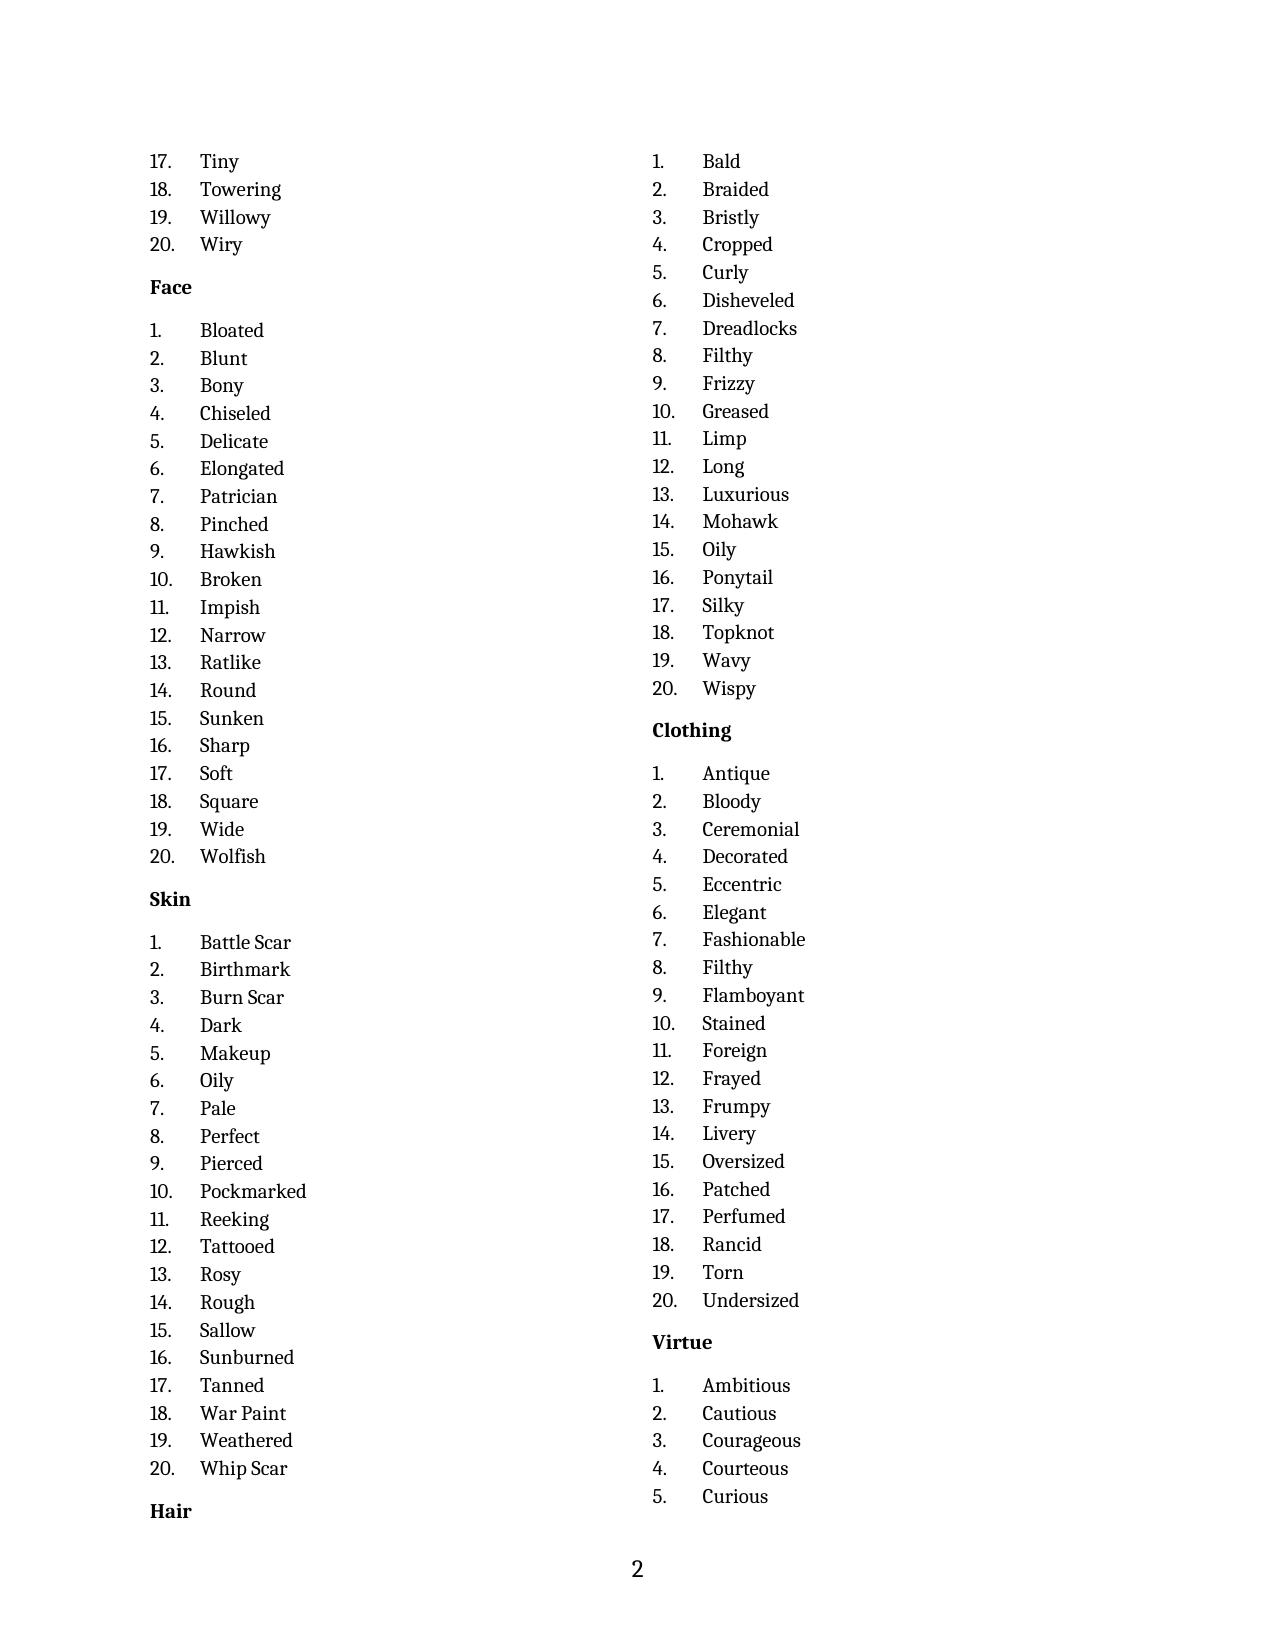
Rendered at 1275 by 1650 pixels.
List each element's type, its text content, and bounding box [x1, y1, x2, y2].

list Pale [150, 1097, 622, 1121]
list Bristly [652, 205, 1125, 229]
list Rough [150, 1291, 622, 1314]
list Patrician [150, 485, 622, 509]
list Oversized [652, 1150, 1125, 1174]
list Towering [150, 178, 622, 202]
list Flamboyant [652, 983, 1125, 1007]
list Frayed [652, 1067, 1125, 1091]
list Courageous [652, 1429, 1125, 1453]
list Ceremonial [652, 817, 1125, 841]
list Pockmarked [150, 1180, 622, 1204]
list Bloody [652, 789, 1125, 813]
text Clothing [652, 719, 1125, 743]
list Battle Scar [150, 930, 622, 954]
list Rancid [652, 1233, 1125, 1257]
list Frumpy [652, 1094, 1125, 1118]
list Narrow [150, 623, 622, 647]
list Cropped [652, 233, 1125, 257]
list Wide [150, 817, 622, 841]
list Dreadlocks [652, 316, 1125, 340]
list Wiry [150, 233, 622, 257]
list Perfumed [652, 1205, 1125, 1229]
list Mohawk [652, 510, 1125, 534]
list Tanned [150, 1374, 622, 1398]
list Filthy [652, 344, 1125, 368]
list Broken [150, 568, 622, 592]
list Pierced [150, 1152, 622, 1176]
text Hair [150, 1499, 622, 1523]
list Courteous [652, 1457, 1125, 1481]
list Dark [150, 1013, 622, 1037]
list War Paint [150, 1401, 622, 1425]
list Burn Scar [150, 986, 622, 1010]
list Foreign [652, 1039, 1125, 1063]
list Soft [150, 762, 622, 786]
list Oily [150, 1069, 622, 1093]
list Braided [652, 178, 1125, 202]
list Ponytail [652, 566, 1125, 589]
list Ambitious [652, 1374, 1125, 1398]
text Face [150, 276, 622, 300]
list Impish [150, 596, 622, 619]
list Delicate [150, 429, 622, 453]
list Whip Scar [150, 1457, 622, 1481]
list Cautious [652, 1401, 1125, 1425]
list Patched [652, 1177, 1125, 1201]
list Wolfish [150, 845, 622, 869]
list Elegant [652, 900, 1125, 924]
list Filthy [652, 956, 1125, 980]
list Blunt [150, 346, 622, 370]
list Tiny [150, 150, 622, 174]
list Sunburned [150, 1346, 622, 1370]
list Bloated [150, 318, 622, 342]
list Bony [150, 374, 622, 398]
list Curly [652, 261, 1125, 285]
list Greased [652, 399, 1125, 423]
list Chiseled [150, 402, 622, 426]
list Sunken [150, 706, 622, 730]
list Reeking [150, 1207, 622, 1231]
list Hawkish [150, 540, 622, 564]
list Pinched [150, 512, 622, 536]
list Oily [652, 538, 1125, 562]
list Wavy [652, 649, 1125, 673]
list Curious [652, 1484, 1125, 1508]
list Sharp [150, 734, 622, 758]
list Decorated [652, 845, 1125, 869]
list Limp [652, 427, 1125, 451]
list Ratlike [150, 651, 622, 675]
list Luxurious [652, 482, 1125, 506]
list Fashionable [652, 928, 1125, 952]
list Makeup [150, 1041, 622, 1065]
list Weathered [150, 1429, 622, 1453]
list Birthmark [150, 958, 622, 982]
list Round [150, 679, 622, 703]
list Topknot [652, 621, 1125, 645]
list Wispy [652, 676, 1125, 700]
list Eccentric [652, 873, 1125, 897]
list Tattooed [150, 1235, 622, 1259]
list Antique [652, 762, 1125, 786]
list Disheveled [652, 288, 1125, 312]
list Long [652, 455, 1125, 479]
list Sallow [150, 1318, 622, 1342]
text Virtue [652, 1331, 1125, 1355]
list Torn [652, 1261, 1125, 1284]
list Livery [652, 1122, 1125, 1146]
list Perfect [150, 1124, 622, 1148]
list Stained [652, 1011, 1125, 1035]
list Willowy [150, 205, 622, 229]
list Rosy [150, 1263, 622, 1287]
list Silky [652, 593, 1125, 617]
list Undersized [652, 1288, 1125, 1312]
list Square [150, 789, 622, 813]
list Elongated [150, 457, 622, 481]
list Bald [652, 150, 1125, 174]
text Skin [150, 888, 622, 912]
list Frizzy [652, 372, 1125, 396]
